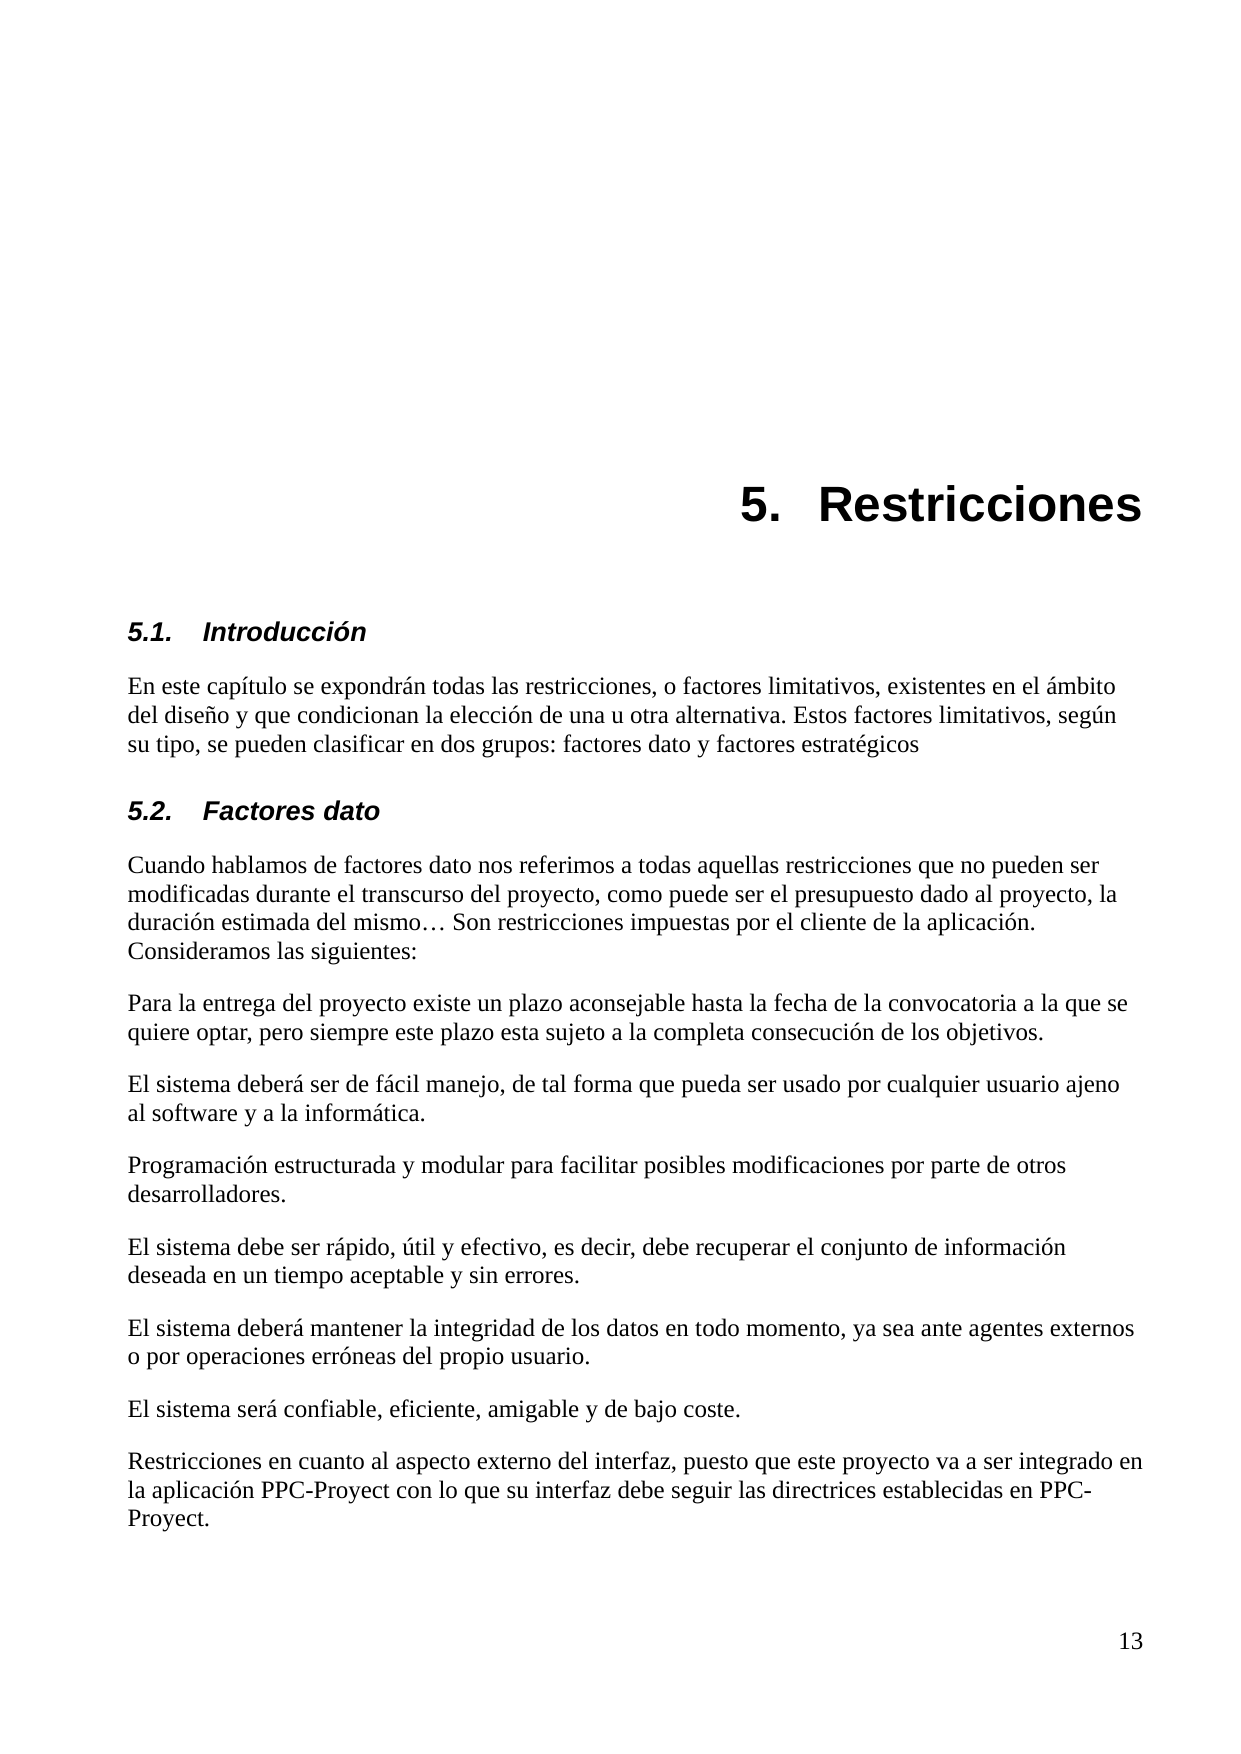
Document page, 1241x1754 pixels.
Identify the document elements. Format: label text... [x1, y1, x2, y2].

text El sistema deberá mantener la integridad de los datos en todo momento, ya sea ante agentes externos o por operaciones erróneas del propio usuario. [127, 1313, 1143, 1370]
text El sistema deberá ser de fácil manejo, de tal forma que pueda ser usado por cualquier usuario ajeno al software y a la informática. [127, 1069, 1143, 1127]
text En este capítulo se expondrán todas las restricciones, o factores limitativos, existentes en el ámbito del diseño y que condicionan la elección de una u otra alternativa. Estos factores limitativos, según su tipo, se pueden clasificar en dos grupos: factores dato y factores estratégicos [127, 671, 1143, 758]
text Cuando hablamos de factores dato nos referimos a todas aquellas restricciones que no pueden ser modificadas durante el transcurso del proyecto, como puede ser el presupuesto dado al proyecto, la duración estimada del mismo… Son restricciones impuestas por el cliente de la aplicación. Consideramos las siguientes: [127, 850, 1143, 965]
subtitle Restricciones [127, 475, 1143, 532]
text El sistema será confiable, eficiente, amigable y de bajo coste. [127, 1394, 1143, 1422]
text El sistema debe ser rápido, útil y efectivo, es decir, debe recuperar el conjunto de información deseada en un tiempo aceptable y sin errores. [127, 1232, 1143, 1289]
text Para la entrega del proyecto existe un plazo aconsejable hasta la fecha de la convocatoria a la que se quiere optar, pero siempre este plazo esta sujeto a la completa consecución de los objetivos. [127, 988, 1143, 1046]
subtitle Factores dato [127, 794, 1143, 826]
text Restricciones en cuanto al aspecto externo del interfaz, puesto que este proyecto va a ser integrado en la aplicación PPC-Proyect con lo que su interfaz debe seguir las directrices establecidas en PPC-Proyect. [127, 1446, 1143, 1532]
text Programación estructurada y modular para facilitar posibles modificaciones por parte de otros desarrolladores. [127, 1151, 1143, 1208]
subtitle Introducción [127, 616, 1143, 647]
